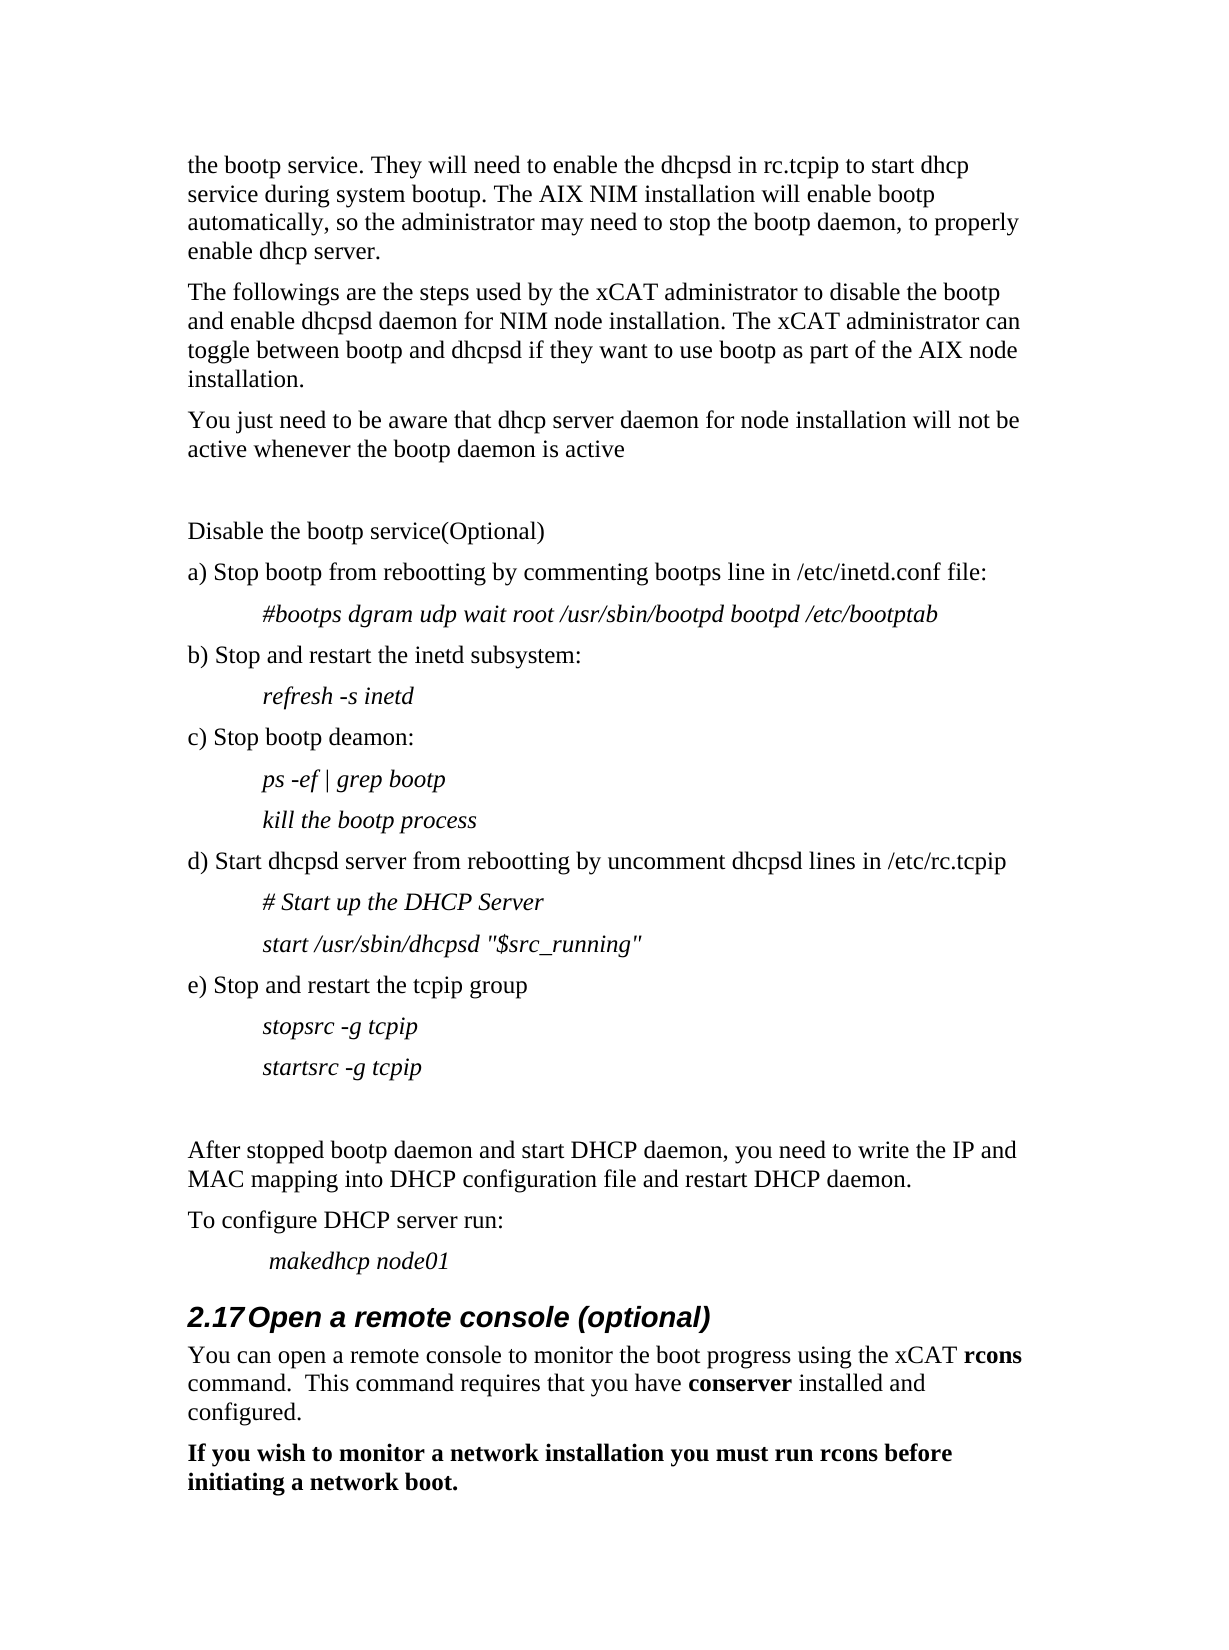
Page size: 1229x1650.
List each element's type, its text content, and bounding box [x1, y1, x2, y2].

text kill the bootp process [262, 805, 1041, 834]
text You just need to be aware that dhcp server daemon for node installation will not be active whenever the bootp daemon is active [187, 405, 1041, 462]
text makedhcp node01 [262, 1246, 1041, 1275]
text #bootps dgram udp wait root /usr/sbin/bootpd bootpd /etc/bootptab [262, 599, 1041, 627]
text The followings are the steps used by the xCAT administrator to disable the bootp and enable dhcpsd daemon for NIM node installation. The xCAT administrator can toggle between bootp and dhcpsd if they want to use bootp as part of the AIX node installation. [187, 277, 1041, 392]
text stopsrc -g tcpip [262, 1011, 1041, 1040]
text the bootp service. They will need to enable the dhcpsd in rc.tcpip to start dhcp service during system bootup. The AIX NIM installation will enable bootp automatically, so the administrator may need to stop the bootp daemon, to properly enable dhcp server. [187, 150, 1041, 265]
text d) Start dhcpsd server from rebootting by uncomment dhcpsd lines in /etc/rc.tcpip [187, 846, 1041, 875]
text # Start up the DHCP Server [262, 887, 1041, 916]
text If you wish to monitor a network installation you must run rcons before initiating a network boot. [187, 1438, 1041, 1496]
subtitle Open a remote console (optional) [187, 1300, 1041, 1333]
text startsrc -g tcpip [262, 1052, 1041, 1081]
text ps -ef | grep bootp [262, 764, 1041, 792]
text a) Stop bootp from rebootting by commenting bootps line in /etc/inetd.conf file: [187, 557, 1041, 586]
text After stopped bootp daemon and start DHCP daemon, you need to write the IP and MAC mapping into DHCP configuration file and restart DHCP daemon. [187, 1135, 1041, 1192]
text b) Stop and restart the inetd subsystem: [187, 640, 1041, 669]
text start /usr/sbin/dhcpsd "$src_running" [262, 929, 1041, 957]
text You can open a remote console to monitor the boot progress using the xCAT rcons command. This command requires that you have conserver installed and configured. [187, 1340, 1041, 1426]
text To configure DHCP server run: [187, 1205, 1041, 1234]
text e) Stop and restart the tcpip group [187, 970, 1041, 999]
text c) Stop bootp deamon: [187, 722, 1041, 751]
text Disable the bootp service(Optional) [187, 516, 1041, 545]
text refresh -s inetd [262, 681, 1041, 710]
